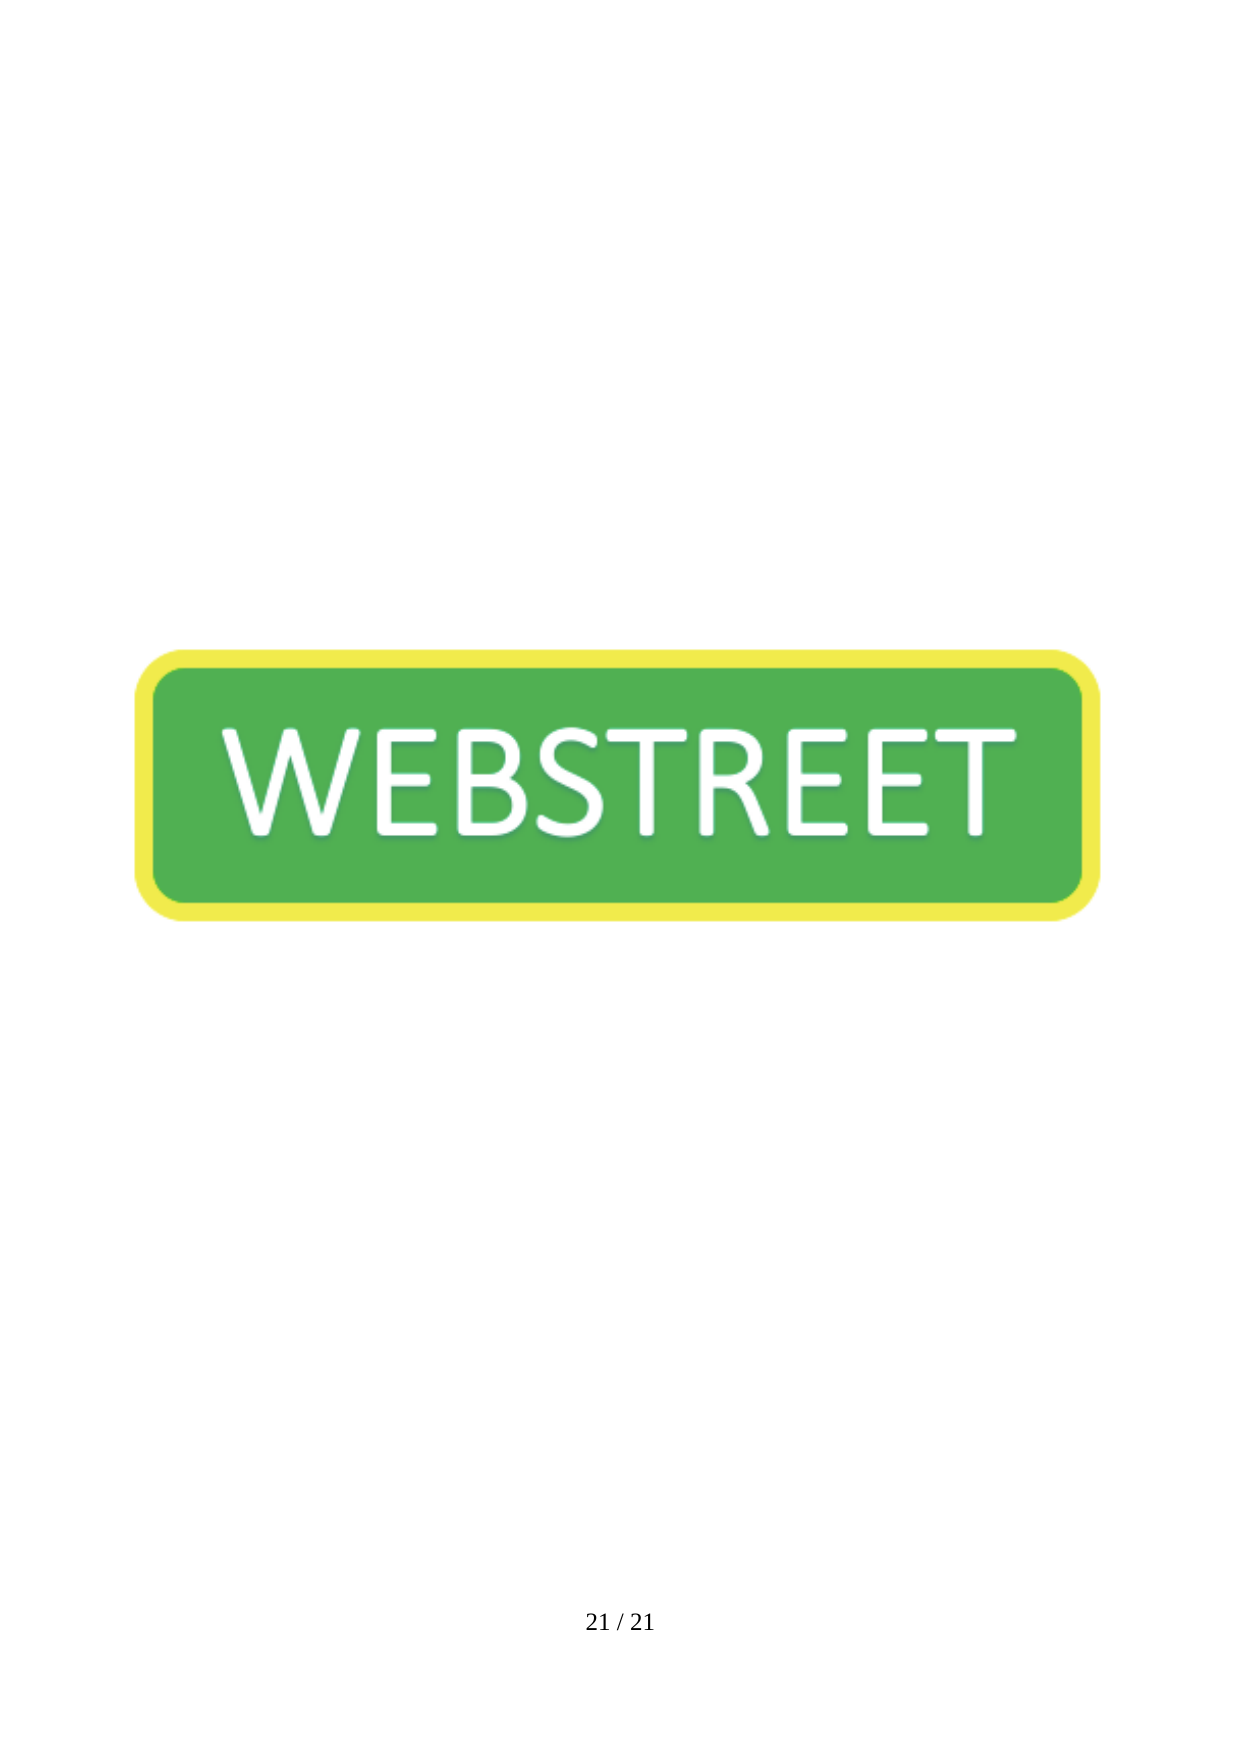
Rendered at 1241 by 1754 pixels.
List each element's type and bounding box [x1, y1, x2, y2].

picture [125, 638, 1115, 934]
